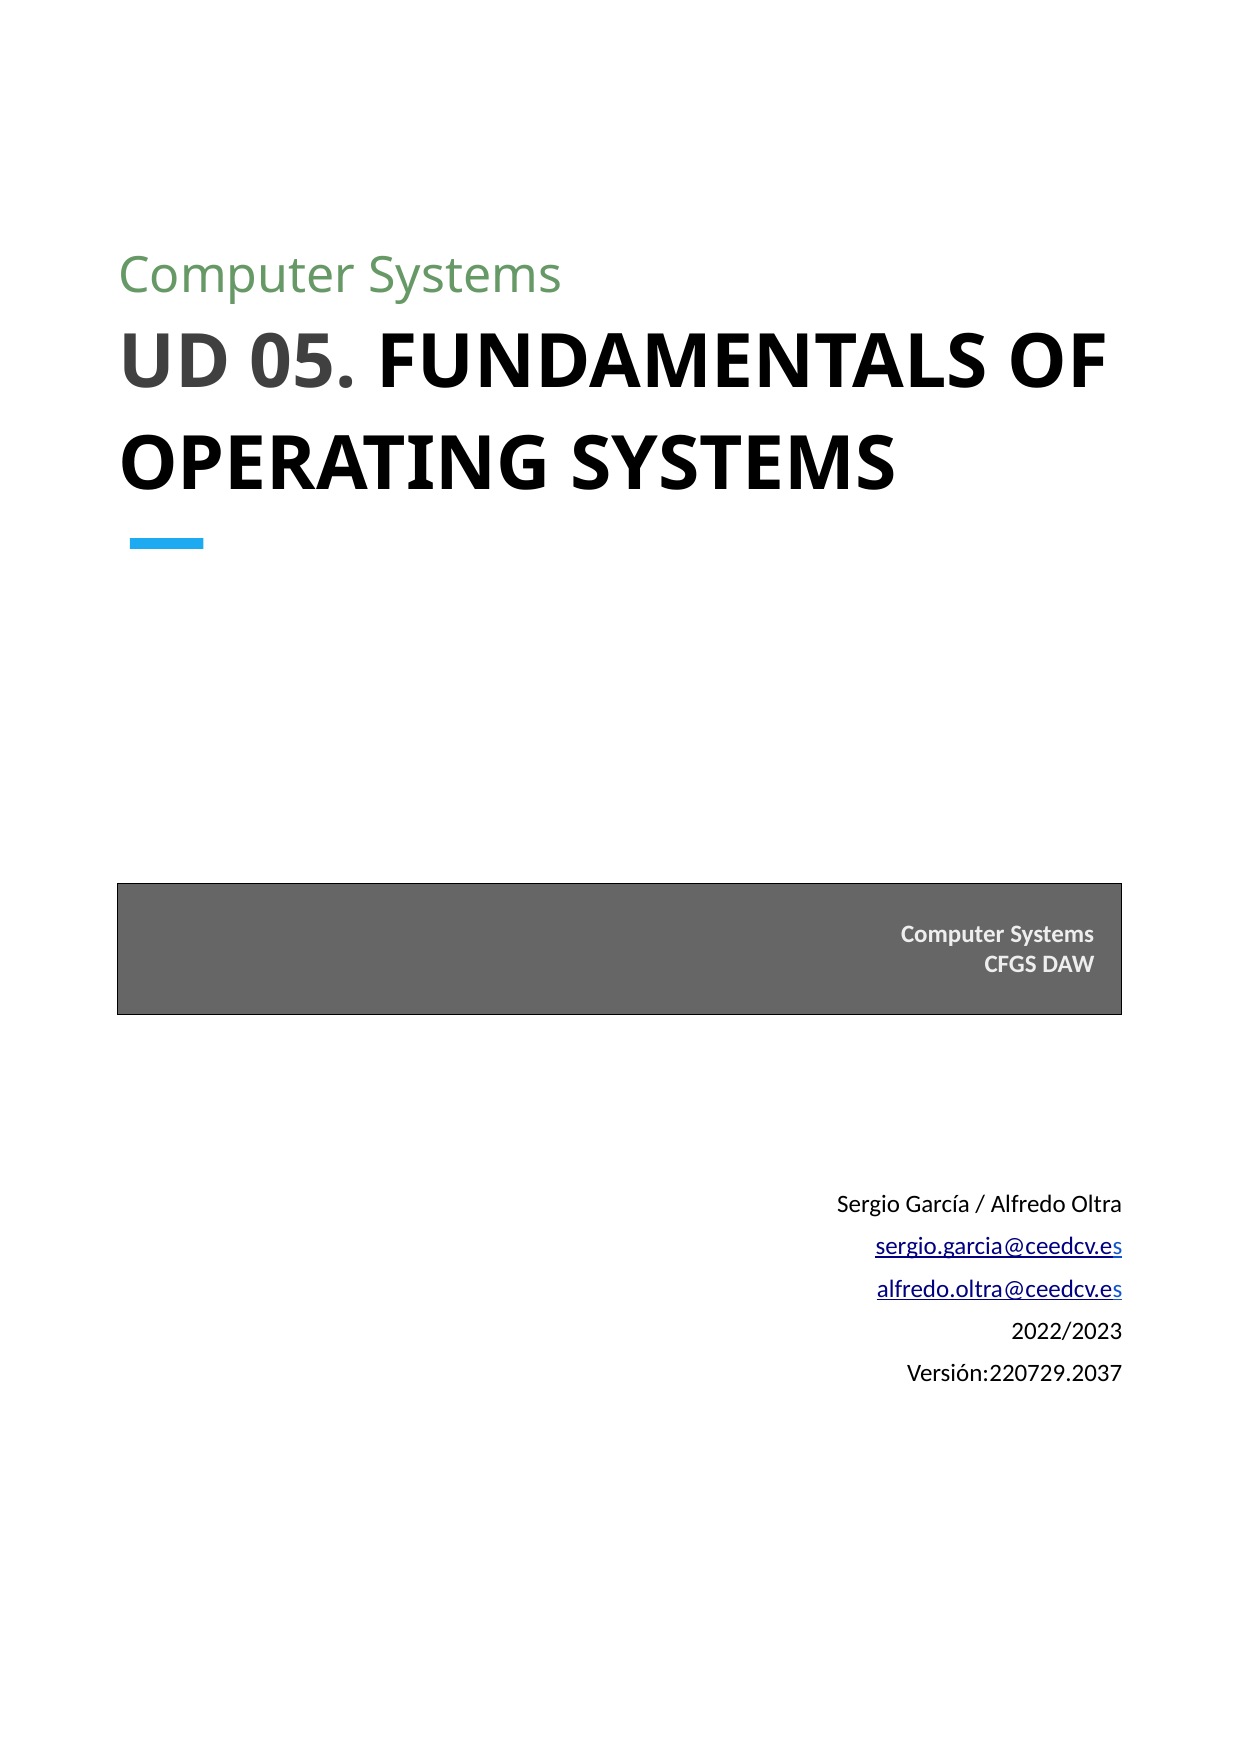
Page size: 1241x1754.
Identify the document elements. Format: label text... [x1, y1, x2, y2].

text Sergio García / Alfredo Oltra [231, 1188, 1122, 1218]
text Computer Systems [121, 918, 1094, 948]
text Computer Systems UD 05. Fundamentals of operating systems [118, 239, 1122, 512]
text CFGS DAW [121, 948, 1094, 979]
picture [129, 538, 204, 549]
text sergio.garcia@ceedcv.es [231, 1230, 1122, 1261]
text 2022/2023 [118, 1315, 1122, 1346]
text alfredo.oltra@ceedcv.es [231, 1273, 1122, 1303]
text Versión:220729.2037 [118, 1358, 1122, 1388]
